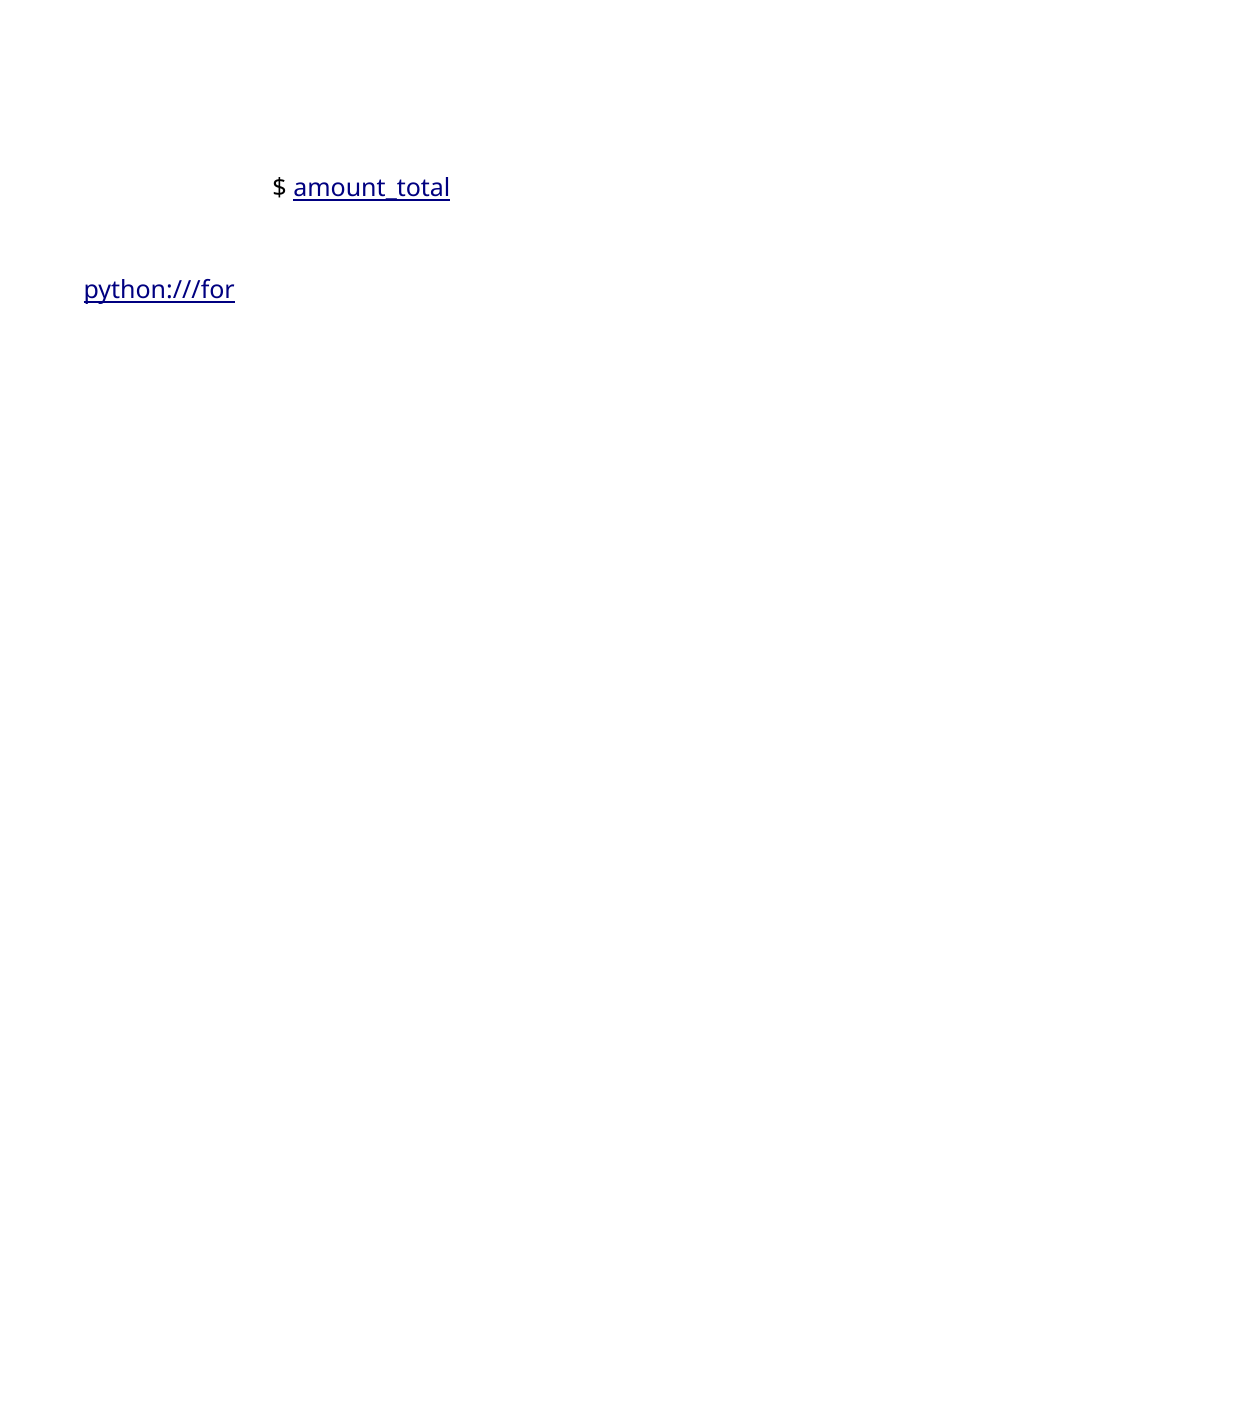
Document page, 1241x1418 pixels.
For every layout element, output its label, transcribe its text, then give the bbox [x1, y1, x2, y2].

text $ amount_total [83, 170, 1151, 204]
text python:///for [83, 272, 1151, 306]
